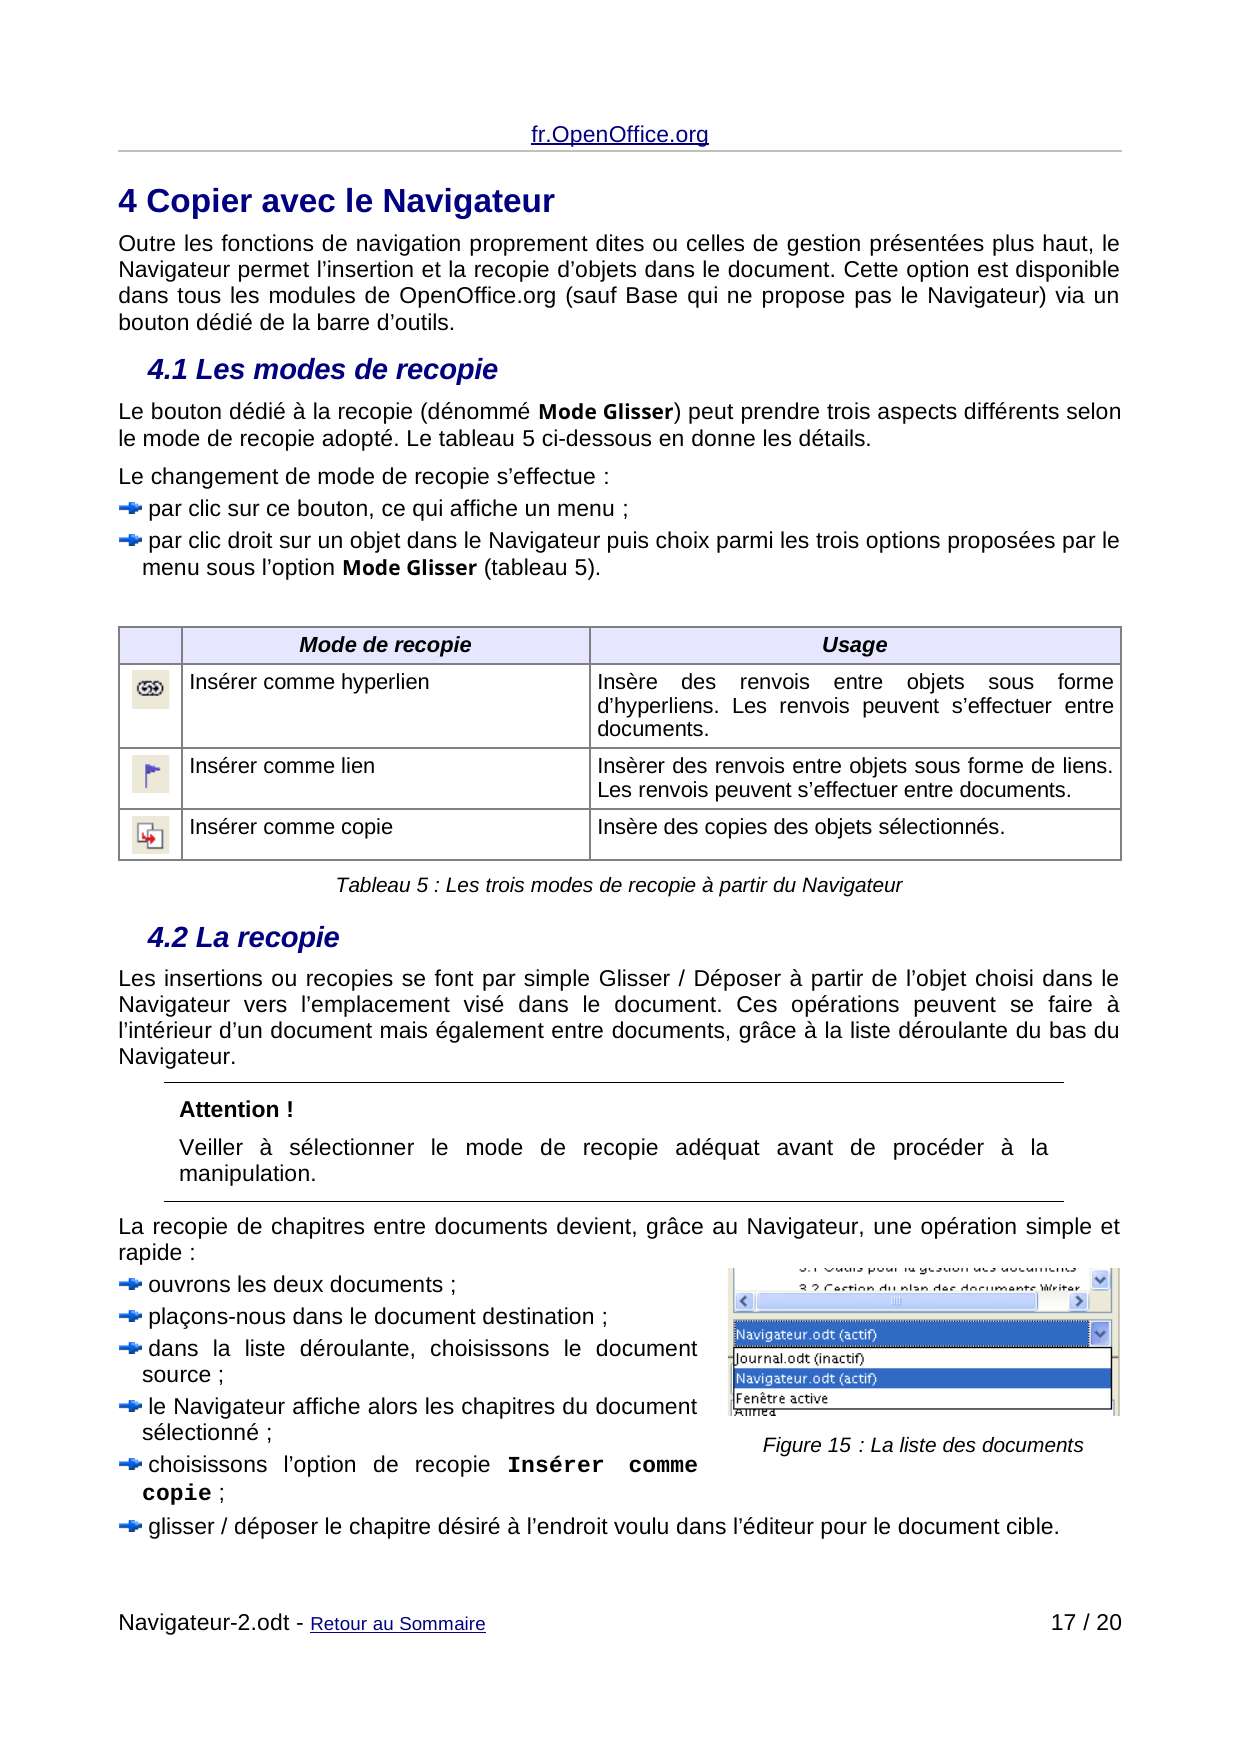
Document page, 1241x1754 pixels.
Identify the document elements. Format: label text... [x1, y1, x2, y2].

list le Navigateur affiche alors les chapitres du document sélectionné ; [118, 1393, 728, 1445]
text Le bouton dédié à la recopie (dénommé Mode Glisser) peut prendre trois aspects différents selon le mode de recopie adopté. Le tableau 5 ci-dessous en donne les détails. [118, 397, 1122, 452]
subtitle Les modes de recopie [148, 353, 1122, 385]
picture [727, 1268, 1121, 1416]
table_cell Insérer comme lien [183, 749, 589, 808]
picture [132, 670, 170, 709]
table_header [120, 628, 181, 663]
text Le changement de mode de recopie s’effectue : [118, 463, 1122, 489]
table_cell [120, 810, 181, 853]
text Les insertions ou recopies se font par simple Glisser / Déposer à partir de l’objet choisi dans le Navigateur vers l’emplacement visé dans le document. Ces opérations peuvent se faire à l’intérieur d’un document mais également entre documents, grâce à la liste déroulante du bas du Navigateur. [118, 966, 1122, 1070]
table_cell Insérer comme copie [183, 810, 589, 859]
table_cell Insérer comme hyperlien [183, 665, 589, 747]
picture [132, 816, 170, 854]
picture [119, 534, 142, 546]
list Figure 15 : La liste des documents [728, 1416, 1121, 1457]
subtitle Copier avec le Navigateur [118, 182, 1122, 219]
list par clic droit sur un objet dans le Navigateur puis choix parmi les trois options proposées par le menu sous l’option Mode Glisser (tableau 5). [118, 527, 1122, 582]
table_cell Insère des renvois entre objets sous forme d’hyperliens. Les renvois peuvent s’effectuer entre documents. [591, 665, 1120, 747]
text Outre les fonctions de navigation proprement dites ou celles de gestion présentées plus haut, le Navigateur permet l’insertion et la recopie d’objets dans le document. Cette option est disponible dans tous les modules de OpenOffice.org (sauf Base qui ne propose pas le Navigateur) via un bouton dédié de la barre d’outils. [118, 231, 1122, 335]
picture [119, 1400, 142, 1412]
picture [132, 755, 170, 793]
table_cell Insère des copies des objets sélectionnés. [591, 810, 1120, 859]
list ouvrons les deux documents ; [118, 1271, 727, 1297]
picture [119, 1520, 142, 1532]
table_cell [120, 854, 181, 859]
text La recopie de chapitres entre documents devient, grâce au Navigateur, une opération simple et rapide : [118, 1213, 1122, 1265]
text Veiller à sélectionner le mode de recopie adéquat avant de procéder à la manipulation. [164, 1119, 1064, 1201]
picture [119, 1458, 142, 1470]
text Tableau 5 : Les trois modes de recopie à partir du Navigateur [118, 874, 1122, 897]
subtitle La recopie [148, 921, 1122, 954]
list dans la liste déroulante, choisissons le document source ; [118, 1335, 727, 1387]
picture [119, 502, 142, 514]
list glisser / déposer le chapitre désiré à l’endroit voulu dans l’éditeur pour le document cible. [118, 1513, 1122, 1539]
list choisissons l’option de recopie Insérer comme copie ; [118, 1451, 1122, 1507]
table_header Usage [591, 628, 1120, 663]
table_header Mode de recopie [183, 628, 589, 663]
picture [119, 1278, 142, 1290]
table_cell [120, 665, 181, 747]
picture [119, 1342, 142, 1354]
text Attention ! [164, 1083, 1064, 1119]
table_cell [120, 749, 181, 808]
list plaçons-nous dans le document destination ; [118, 1303, 727, 1329]
picture [119, 1310, 142, 1322]
list par clic sur ce bouton, ce qui affiche un menu ; [118, 495, 1122, 521]
table_cell Insèrer des renvois entre objets sous forme de liens. Les renvois peuvent s’effectuer entre documents. [591, 749, 1120, 808]
